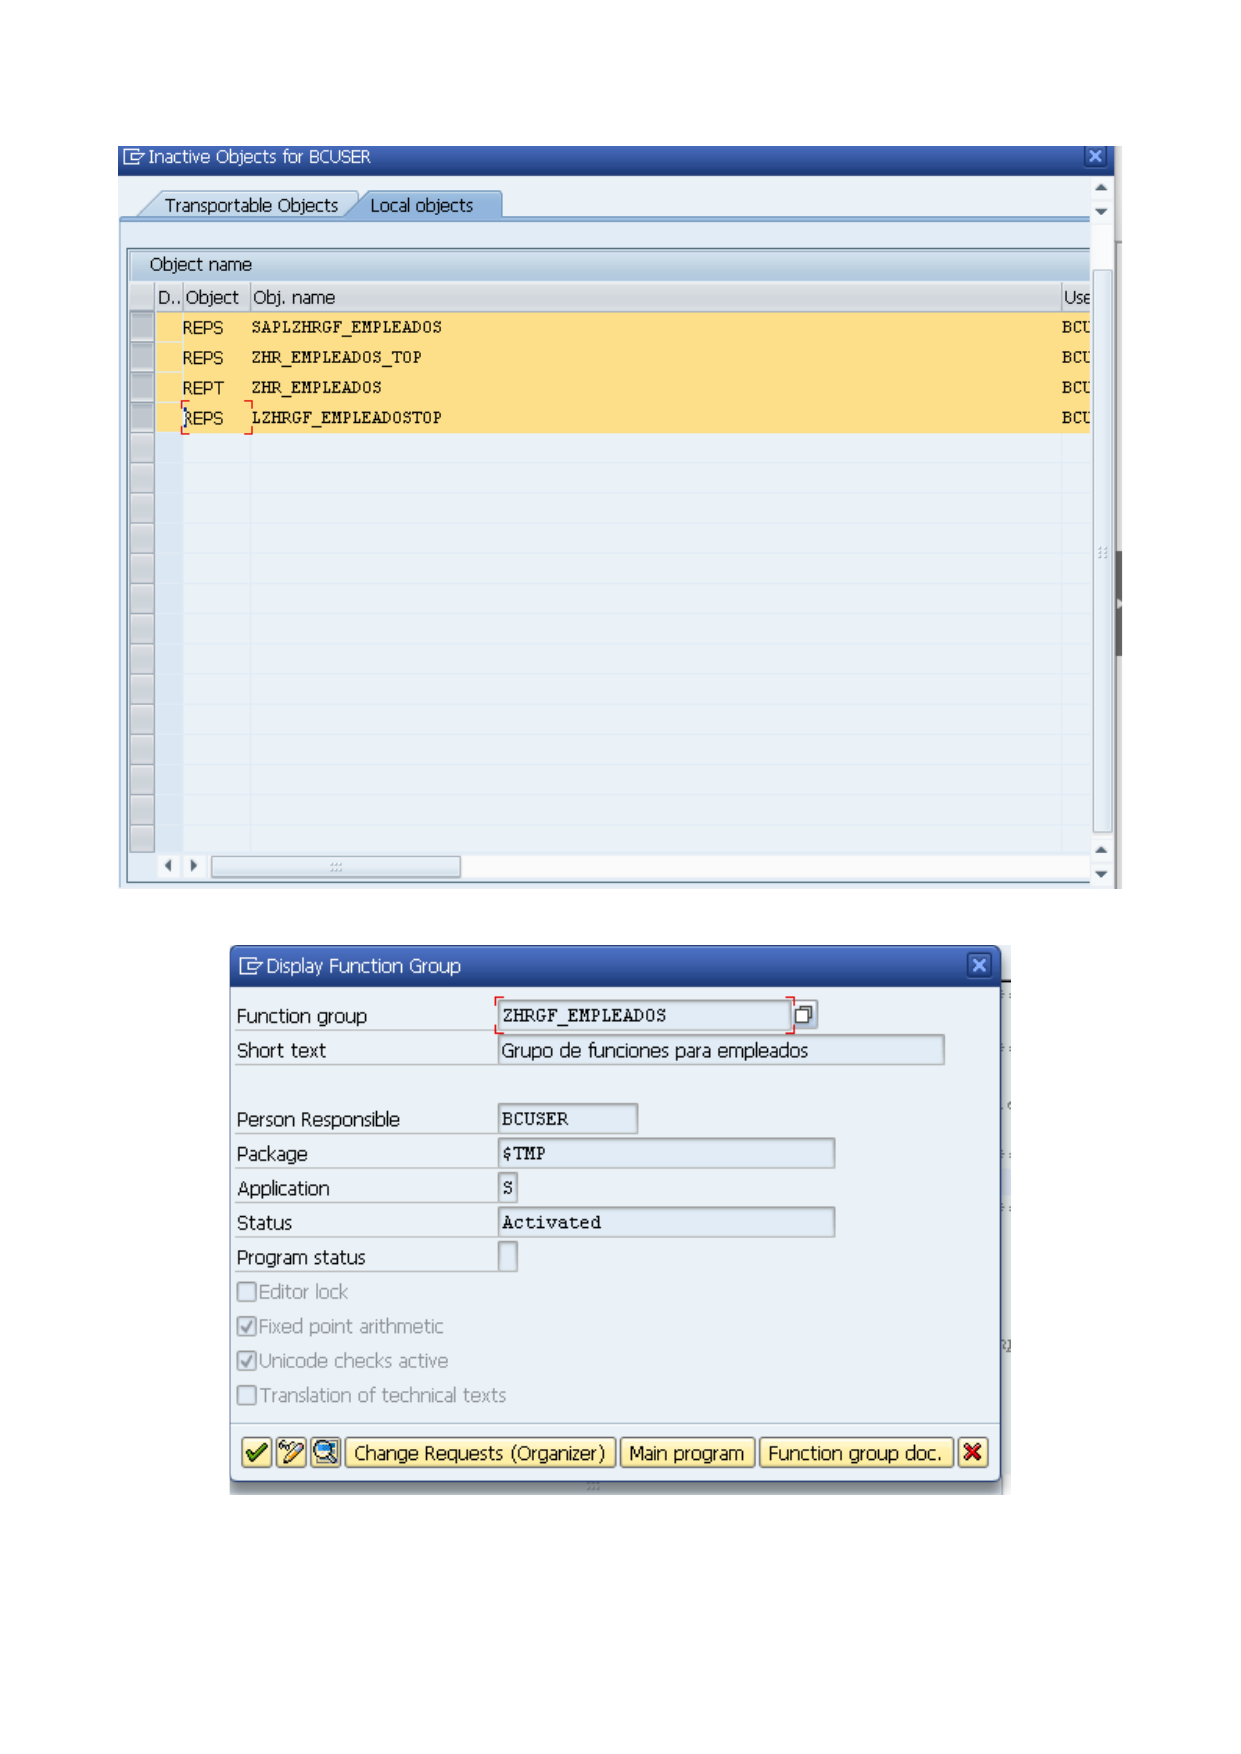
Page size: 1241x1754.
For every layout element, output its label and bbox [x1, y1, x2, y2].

picture [229, 945, 1011, 1495]
picture [118, 146, 1123, 889]
